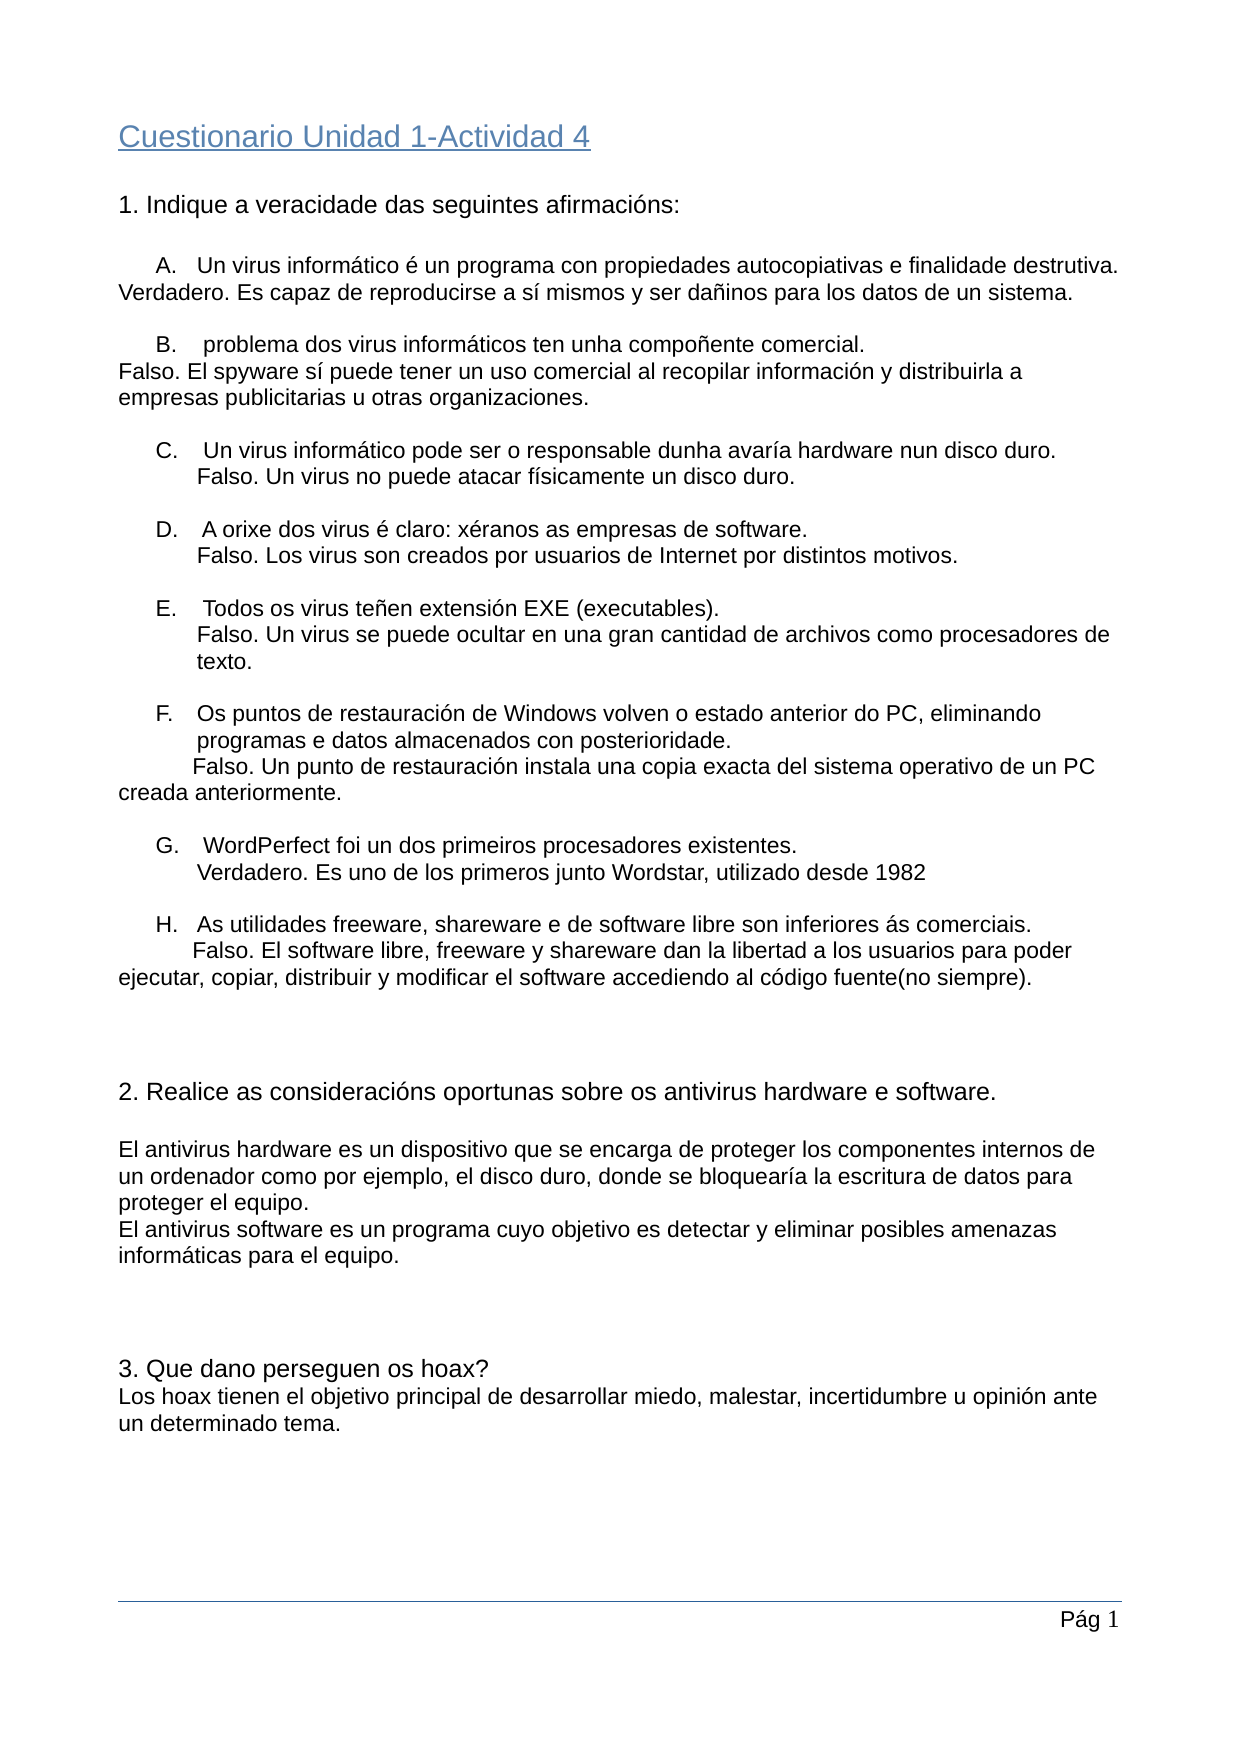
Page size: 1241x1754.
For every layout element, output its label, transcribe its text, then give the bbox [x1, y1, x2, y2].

list Falso. Un virus no puede atacar físicamente un disco duro. [155, 463, 1122, 489]
text El antivirus software es un programa cuyo objetivo es detectar y eliminar posibles amenazas informáticas para el equipo. [118, 1216, 1122, 1268]
list Falso. Un virus se puede ocultar en una gran cantidad de archivos como procesadores de texto. [155, 621, 1122, 674]
text 2. Realice as consideracións oportunas sobre os antivirus hardware e software. [118, 1076, 1122, 1105]
text 1. Indique a veracidade das seguintes afirmacións: [118, 190, 1122, 219]
text 3. Que dano perseguen os hoax? [118, 1354, 1122, 1383]
list Un virus informático é un programa con propiedades autocopiativas e finalidade destrutiva. [155, 252, 1122, 279]
list Todos os virus teñen extensión EXE (executables). [155, 595, 1122, 621]
text Cuestionario Unidad 1-Actividad 4 [118, 118, 1122, 154]
text Los hoax tienen el objetivo principal de desarrollar miedo, malestar, incertidumbre u opinión ante un determinado tema. [118, 1383, 1122, 1436]
text Verdadero. Es capaz de reproducirse a sí mismos y ser dañinos para los datos de un sistema. [118, 279, 1122, 305]
text El antivirus hardware es un dispositivo que se encarga de proteger los componentes internos de un ordenador como por ejemplo, el disco duro, donde se bloquearía la escritura de datos para proteger el equipo. [118, 1136, 1122, 1216]
list Falso. Los virus son creados por usuarios de Internet por distintos motivos. [155, 542, 1122, 568]
list As utilidades freeware, shareware e de software libre son inferiores ás comerciais. [155, 911, 1122, 937]
text Falso. El spyware sí puede tener un uso comercial al recopilar información y distribuirla a empresas publicitarias u otras organizaciones. [118, 358, 1122, 410]
list problema dos virus informáticos ten unha compoñente comercial. [155, 331, 1122, 358]
text Falso. El software libre, freeware y shareware dan la libertad a los usuarios para poder ejecutar, copiar, distribuir y modificar el software accediendo al código fuente(no siempre). [118, 937, 1122, 990]
list Un virus informático pode ser o responsable dunha avaría hardware nun disco duro. [155, 437, 1122, 463]
list Os puntos de restauración de Windows volven o estado anterior do PC, eliminando programas e datos almacenados con posterioridade. [155, 700, 1122, 753]
list A orixe dos virus é claro: xéranos as empresas de software. [155, 516, 1122, 542]
list WordPerfect foi un dos primeiros procesadores existentes. [155, 832, 1122, 858]
text Falso. Un punto de restauración instala una copia exacta del sistema operativo de un PC creada anteriormente. [118, 753, 1122, 806]
list Verdadero. Es uno de los primeros junto Wordstar, utilizado desde 1982 [155, 858, 1122, 885]
